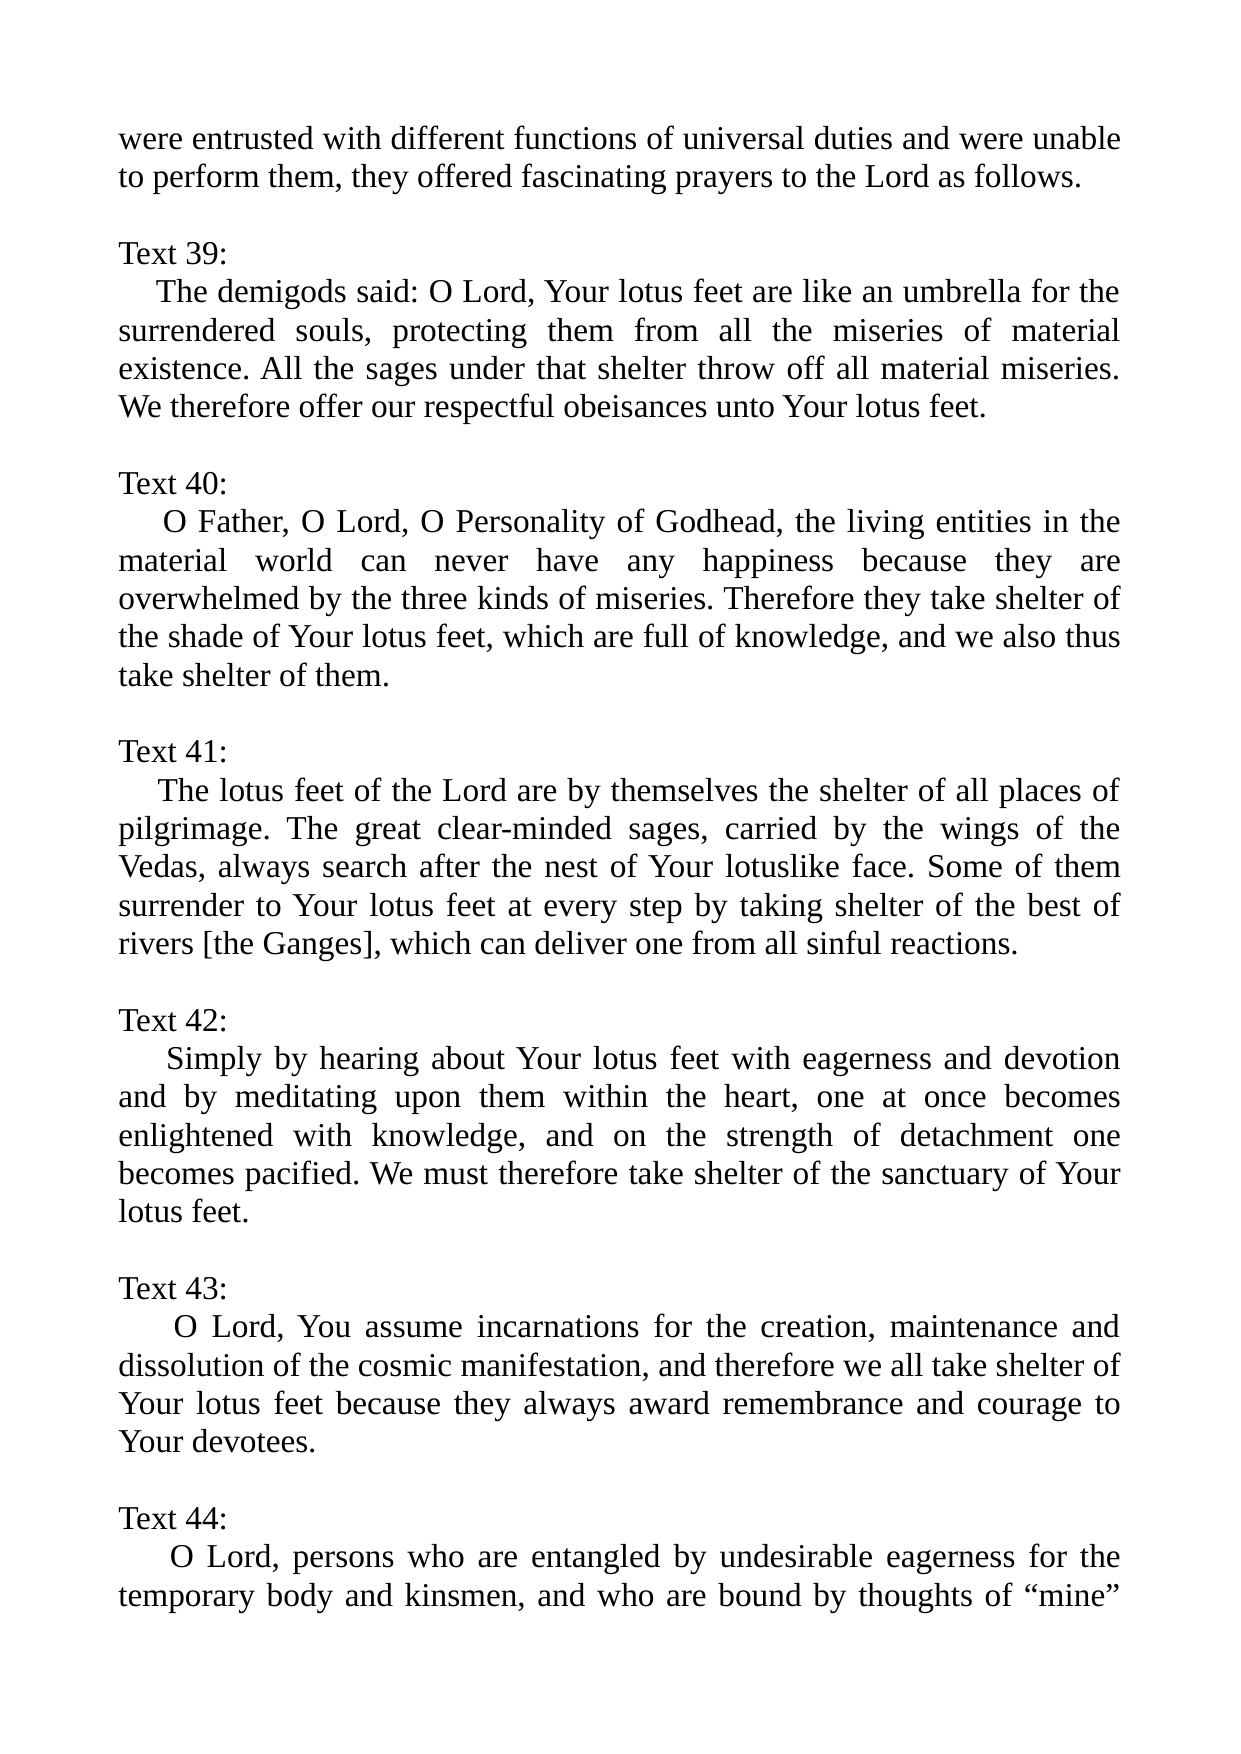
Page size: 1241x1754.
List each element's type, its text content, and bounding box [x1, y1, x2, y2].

text The lotus feet of the Lord are by themselves the shelter of all places of pilgrimage. The great clear-minded sages, carried by the wings of the Vedas, always search after the nest of Your lotuslike face. Some of them surrender to Your lotus feet at every step by taking shelter of the best of rivers [the Ganges], which can deliver one from all sinful reactions. [118, 770, 1122, 961]
text O Father, O Lord, O Personality of Godhead, the living entities in the material world can never have any happiness because they are overwhelmed by the three kinds of miseries. Therefore they take shelter of the shade of Your lotus feet, which are full of knowledge, and we also thus take shelter of them. [118, 501, 1122, 693]
text Text 40: [118, 463, 1122, 501]
text Text 41: [118, 731, 1122, 770]
text The demigods said: O Lord, Your lotus feet are like an umbrella for the surrendered souls, protecting them from all the miseries of material existence. All the sages under that shelter throw off all material miseries. We therefore offer our respectful obeisances unto Your lotus feet. [118, 271, 1122, 425]
text Simply by hearing about Your lotus feet with eagerness and devotion and by meditating upon them within the heart, one at once becomes enlightened with knowledge, and on the strength of detachment one becomes pacified. We must therefore take shelter of the sanctuary of Your lotus feet. [118, 1038, 1122, 1230]
text Text 42: [118, 1000, 1122, 1038]
text Text 44: [118, 1498, 1122, 1536]
text O Lord, You assume incarnations for the creation, maintenance and dissolution of the cosmic manifestation, and therefore we all take shelter of Your lotus feet because they always award remembrance and courage to Your devotees. [118, 1306, 1122, 1460]
text Text 39: [118, 233, 1122, 271]
text Text 43: [118, 1268, 1122, 1306]
text were entrusted with different functions of universal duties and were unable to perform them, they offered fascinating prayers to the Lord as follows. [118, 118, 1122, 195]
text O Lord, persons who are entangled by undesirable eagerness for the temporary body and kinsmen, and who are bound by thoughts of “mine” [118, 1536, 1122, 1613]
